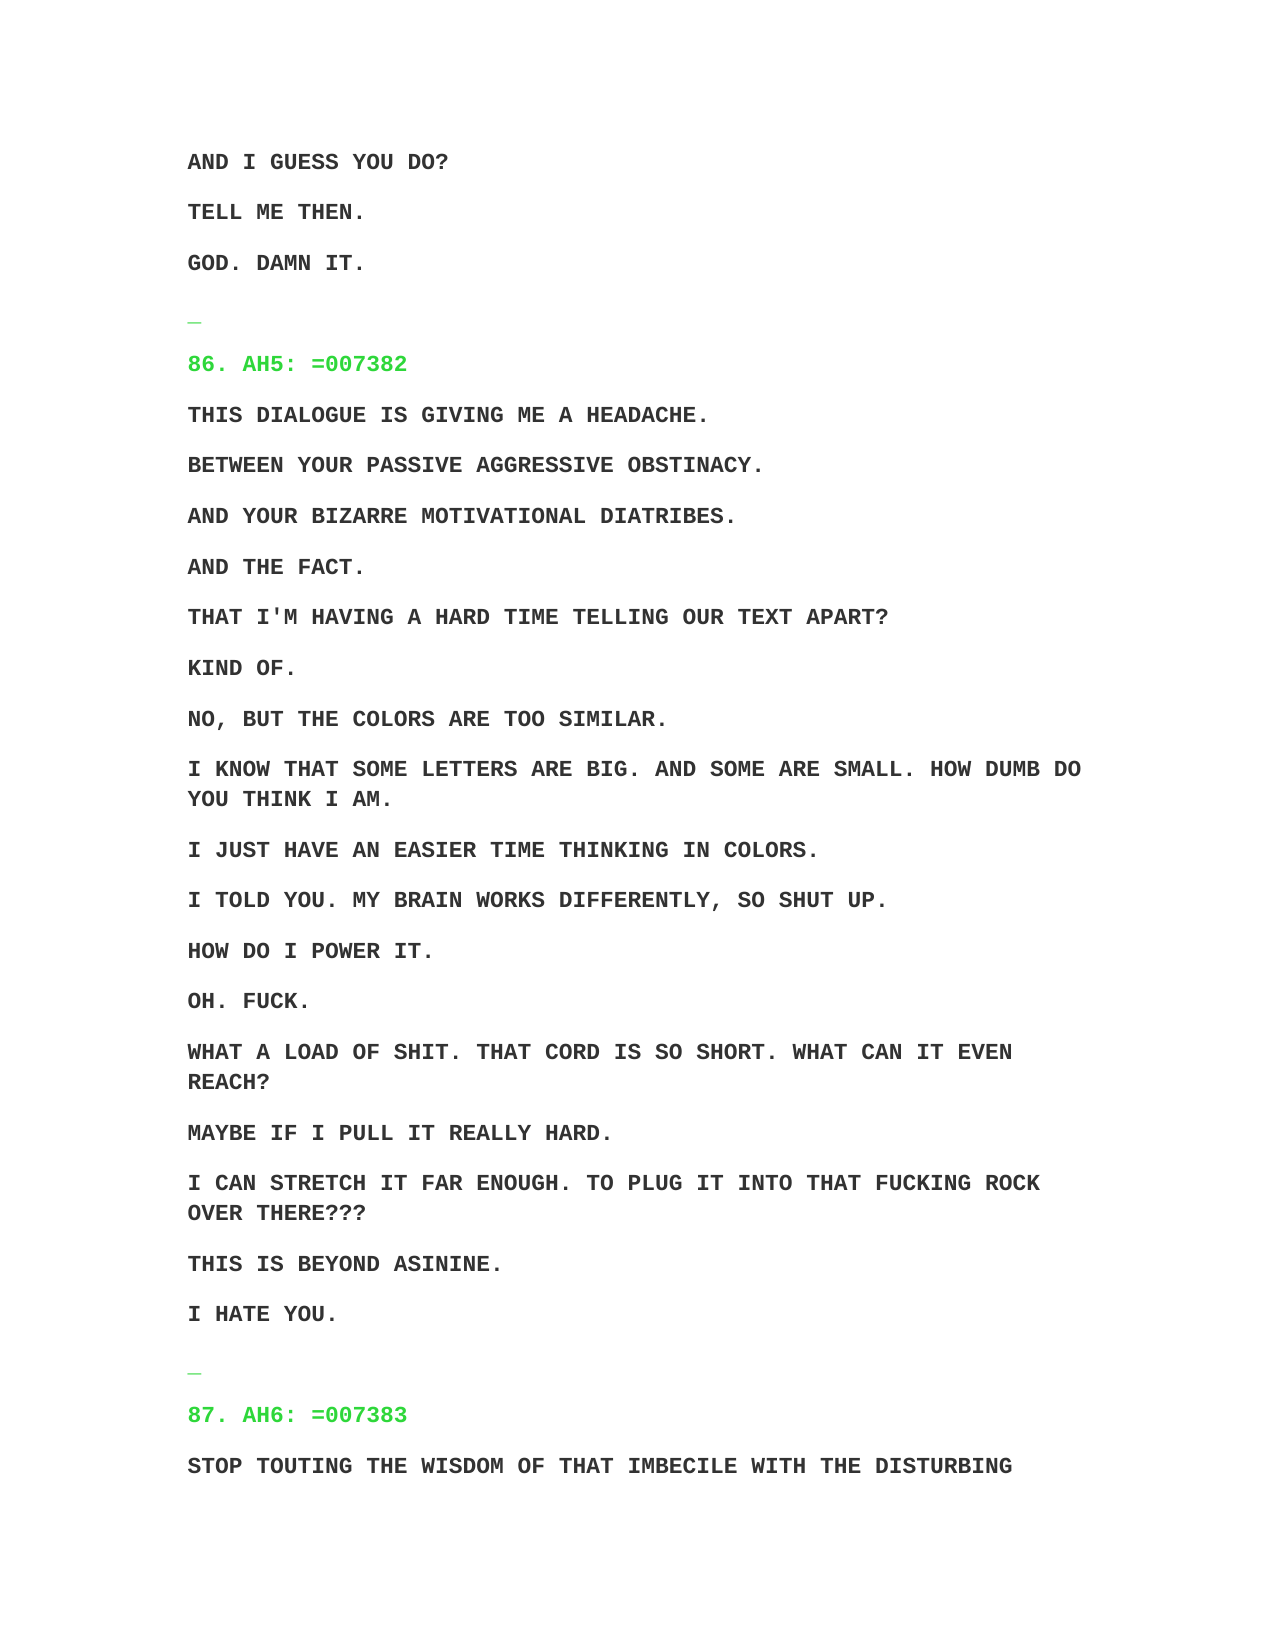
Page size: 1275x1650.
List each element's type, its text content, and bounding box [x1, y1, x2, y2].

text THIS IS BEYOND ASININE. [187, 1252, 1087, 1278]
text _ [187, 1353, 1087, 1379]
text GOD. DAMN IT. [187, 251, 1087, 277]
text AND THE FACT. [187, 555, 1087, 581]
text OH. FUCK. [187, 990, 1087, 1016]
text AND I GUESS YOU DO? [187, 150, 1087, 176]
text 86. AH5: =007382 [187, 352, 1087, 378]
text STOP TOUTING THE WISDOM OF THAT IMBECILE WITH THE DISTURBING [187, 1454, 1087, 1480]
text I KNOW THAT SOME LETTERS ARE BIG. AND SOME ARE SMALL. HOW DUMB DO YOU THINK I AM. [187, 757, 1087, 813]
text NO, BUT THE COLORS ARE TOO SIMILAR. [187, 707, 1087, 733]
text TELL ME THEN. [187, 201, 1087, 227]
text THIS DIALOGUE IS GIVING ME A HEADACHE. [187, 403, 1087, 429]
text WHAT A LOAD OF SHIT. THAT CORD IS SO SHORT. WHAT CAN IT EVEN REACH? [187, 1040, 1087, 1096]
text AND YOUR BIZARRE MOTIVATIONAL DIATRIBES. [187, 504, 1087, 530]
text _ [187, 302, 1087, 328]
text I CAN STRETCH IT FAR ENOUGH. TO PLUG IT INTO THAT FUCKING ROCK OVER THERE??? [187, 1171, 1087, 1227]
text I TOLD YOU. MY BRAIN WORKS DIFFERENTLY, SO SHUT UP. [187, 888, 1087, 914]
text BETWEEN YOUR PASSIVE AGGRESSIVE OBSTINACY. [187, 454, 1087, 480]
text MAYBE IF I PULL IT REALLY HARD. [187, 1121, 1087, 1147]
text THAT I'M HAVING A HARD TIME TELLING OUR TEXT APART? [187, 606, 1087, 632]
text I JUST HAVE AN EASIER TIME THINKING IN COLORS. [187, 838, 1087, 864]
text I HATE YOU. [187, 1302, 1087, 1328]
text 87. AH6: =007383 [187, 1404, 1087, 1430]
text KIND OF. [187, 656, 1087, 682]
text HOW DO I POWER IT. [187, 939, 1087, 965]
